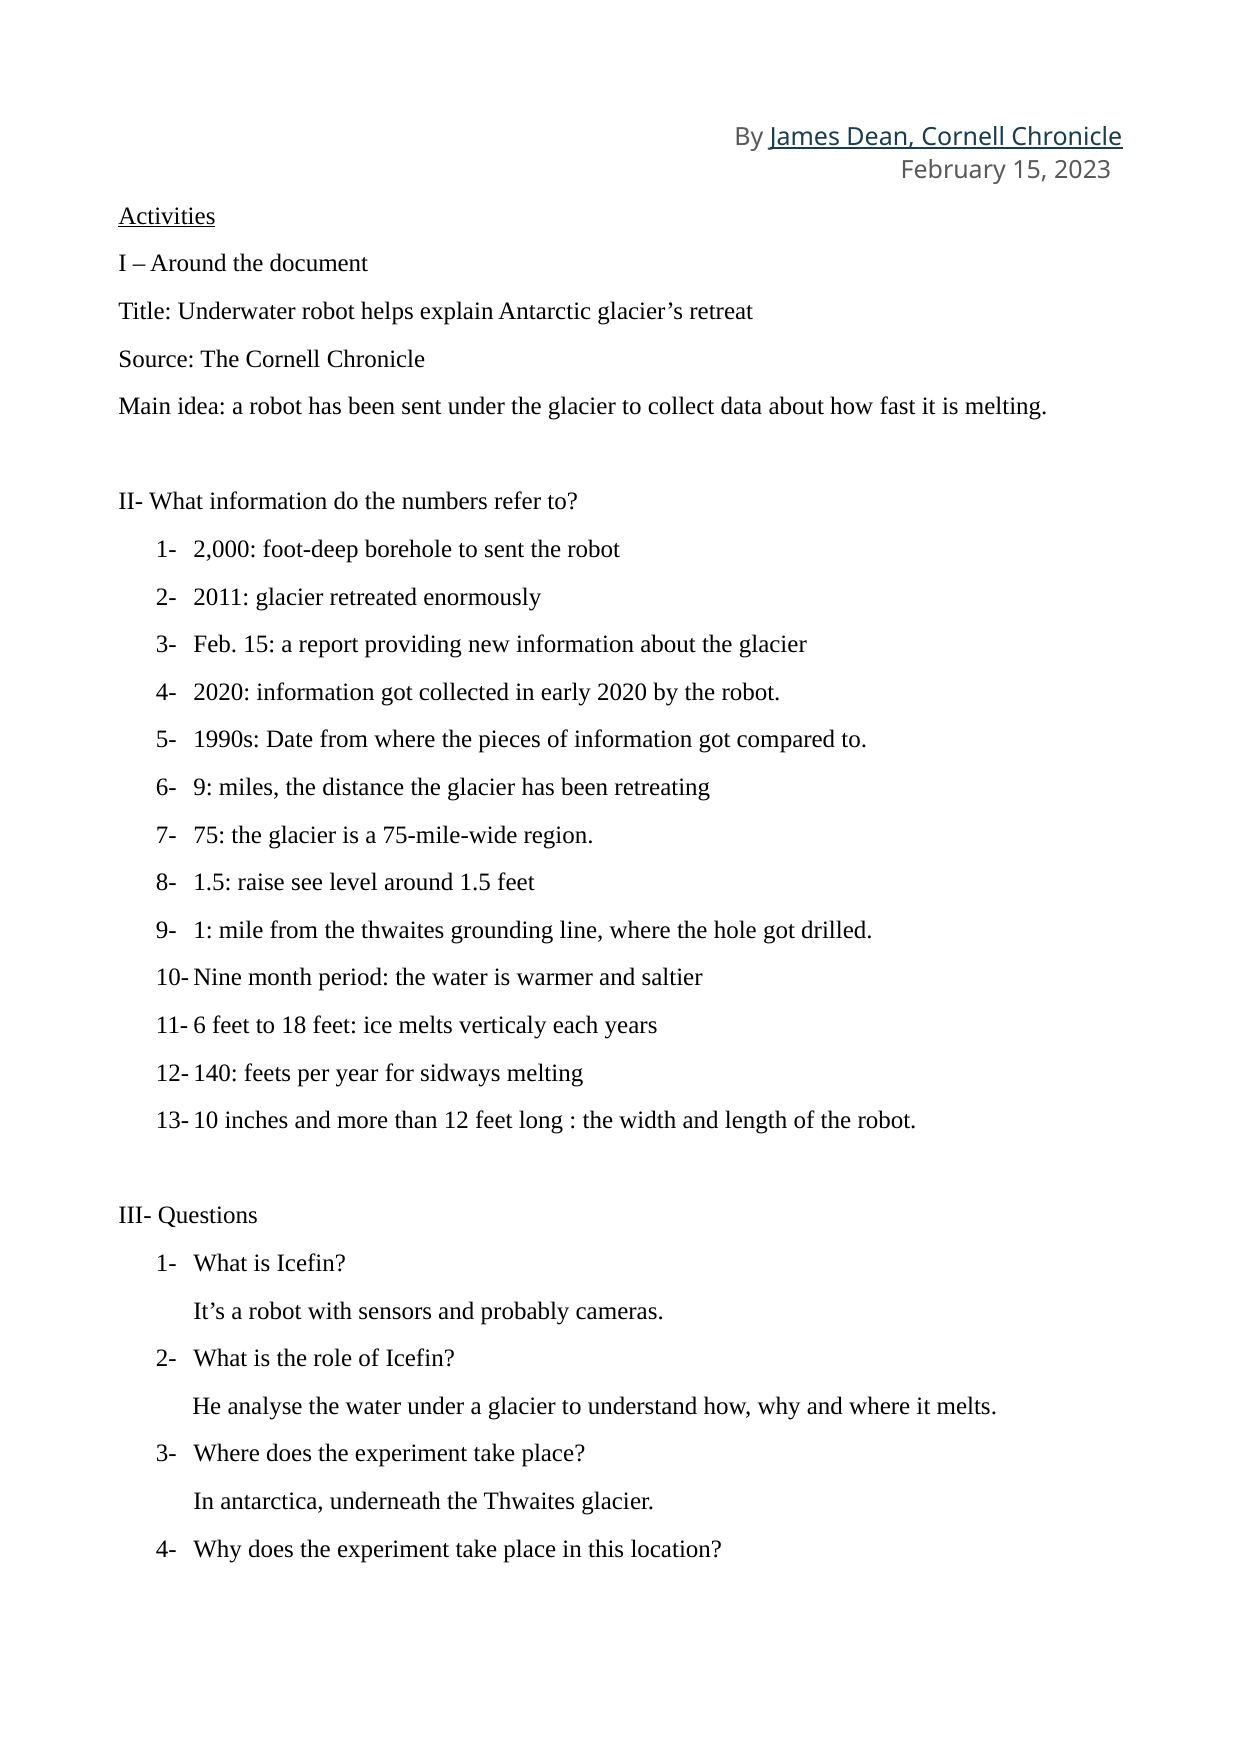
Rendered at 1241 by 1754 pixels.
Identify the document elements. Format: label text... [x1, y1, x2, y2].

list 2,000: foot-deep borehole to sent the robot [156, 534, 1122, 563]
text It’s a robot with sensors and probably cameras. [193, 1296, 1122, 1324]
list 2011: glacier retreated enormously [156, 582, 1122, 610]
list 1: mile from the thwaites grounding line, where the hole got drilled. [156, 915, 1122, 944]
list 9: miles, the distance the glacier has been retreating [156, 772, 1122, 801]
text II- What information do the numbers refer to? [118, 486, 1122, 515]
text I – Around the document [118, 248, 1122, 277]
text Activities [118, 201, 1122, 229]
list 10 inches and more than 12 feet long : the width and length of the robot. [156, 1105, 1122, 1134]
list What is the role of Icefin? [156, 1343, 1122, 1372]
list Where does the experiment take place? [156, 1438, 1122, 1467]
list Nine month period: the water is warmer and saltier [156, 962, 1122, 991]
text III- Questions [118, 1201, 1122, 1229]
subtitle By James Dean, Cornell Chronicle [118, 118, 1122, 152]
list What is Icefin? [156, 1248, 1122, 1277]
list Why does the experiment take place in this location? [156, 1534, 1122, 1562]
list 2020: information got collected in early 2020 by the robot. [156, 677, 1122, 706]
text February 15, 2023 [118, 152, 1111, 186]
list 1990s: Date from where the pieces of information got compared to. [156, 724, 1122, 753]
list Feb. 15: a report providing new information about the glacier [156, 629, 1122, 658]
list 140: feets per year for sidways melting [156, 1058, 1122, 1086]
text Main idea: a robot has been sent under the glacier to collect data about how fast it is melting. [118, 391, 1122, 420]
list 6 feet to 18 feet: ice melts verticaly each years [156, 1010, 1122, 1039]
text Source: The Cornell Chronicle [118, 344, 1122, 372]
list 1.5: raise see level around 1.5 feet [156, 867, 1122, 896]
text He analyse the water under a glacier to understand how, why and where it melts. [192, 1391, 1122, 1420]
list 75: the glacier is a 75-mile-wide region. [156, 820, 1122, 848]
text In antarctica, underneath the Thwaites glacier. [193, 1486, 1122, 1515]
text Title: Underwater robot helps explain Antarctic glacier’s retreat [118, 296, 1122, 325]
